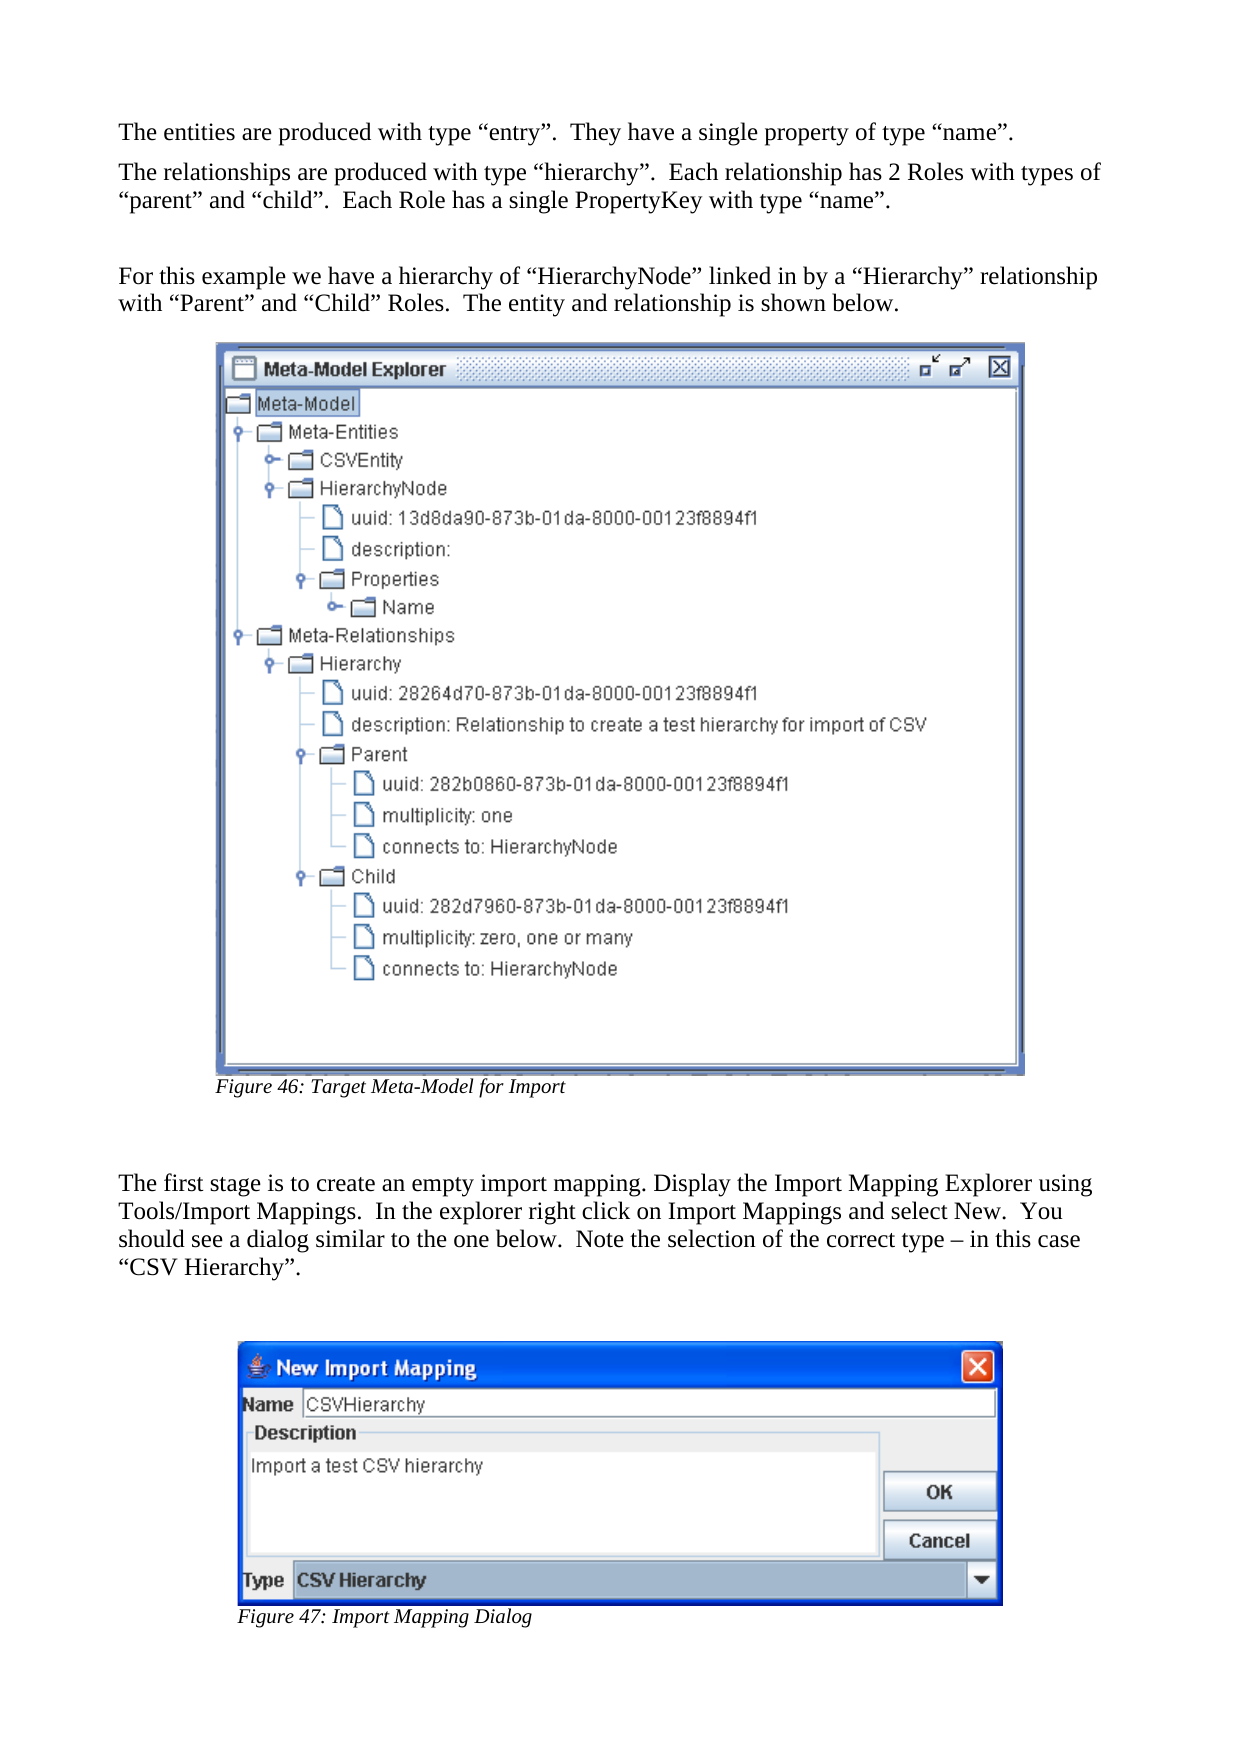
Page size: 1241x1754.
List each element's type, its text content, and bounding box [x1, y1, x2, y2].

text Figure 46: Target Meta-Model for Import [215, 1076, 1025, 1098]
text The first stage is to create an empty import mapping. Display the Import Mapping Explorer using Tools/Import Mappings. In the explorer right click on Import Mappings and select New. You should see a dialog similar to the one below. Note the selection of the correct type – in this case “CSV Hierarchy”. [118, 1169, 1122, 1280]
text The relationships are produced with type “hierarchy”. Each relationship has 2 Roles with types of “parent” and “child”. Each Role has a single PropertyKey with type “name”. [118, 158, 1122, 214]
picture [215, 342, 1025, 1076]
picture [237, 1341, 1003, 1606]
text The entities are produced with type “entry”. They have a single property of type “name”. [118, 118, 1122, 146]
text Figure 47: Import Mapping Dialog [237, 1606, 1003, 1628]
text For this example we have a hierarchy of “HierarchyNode” linked in by a “Hierarchy” relationship with “Parent” and “Child” Roles. The entity and relationship is shown below. [118, 262, 1122, 317]
